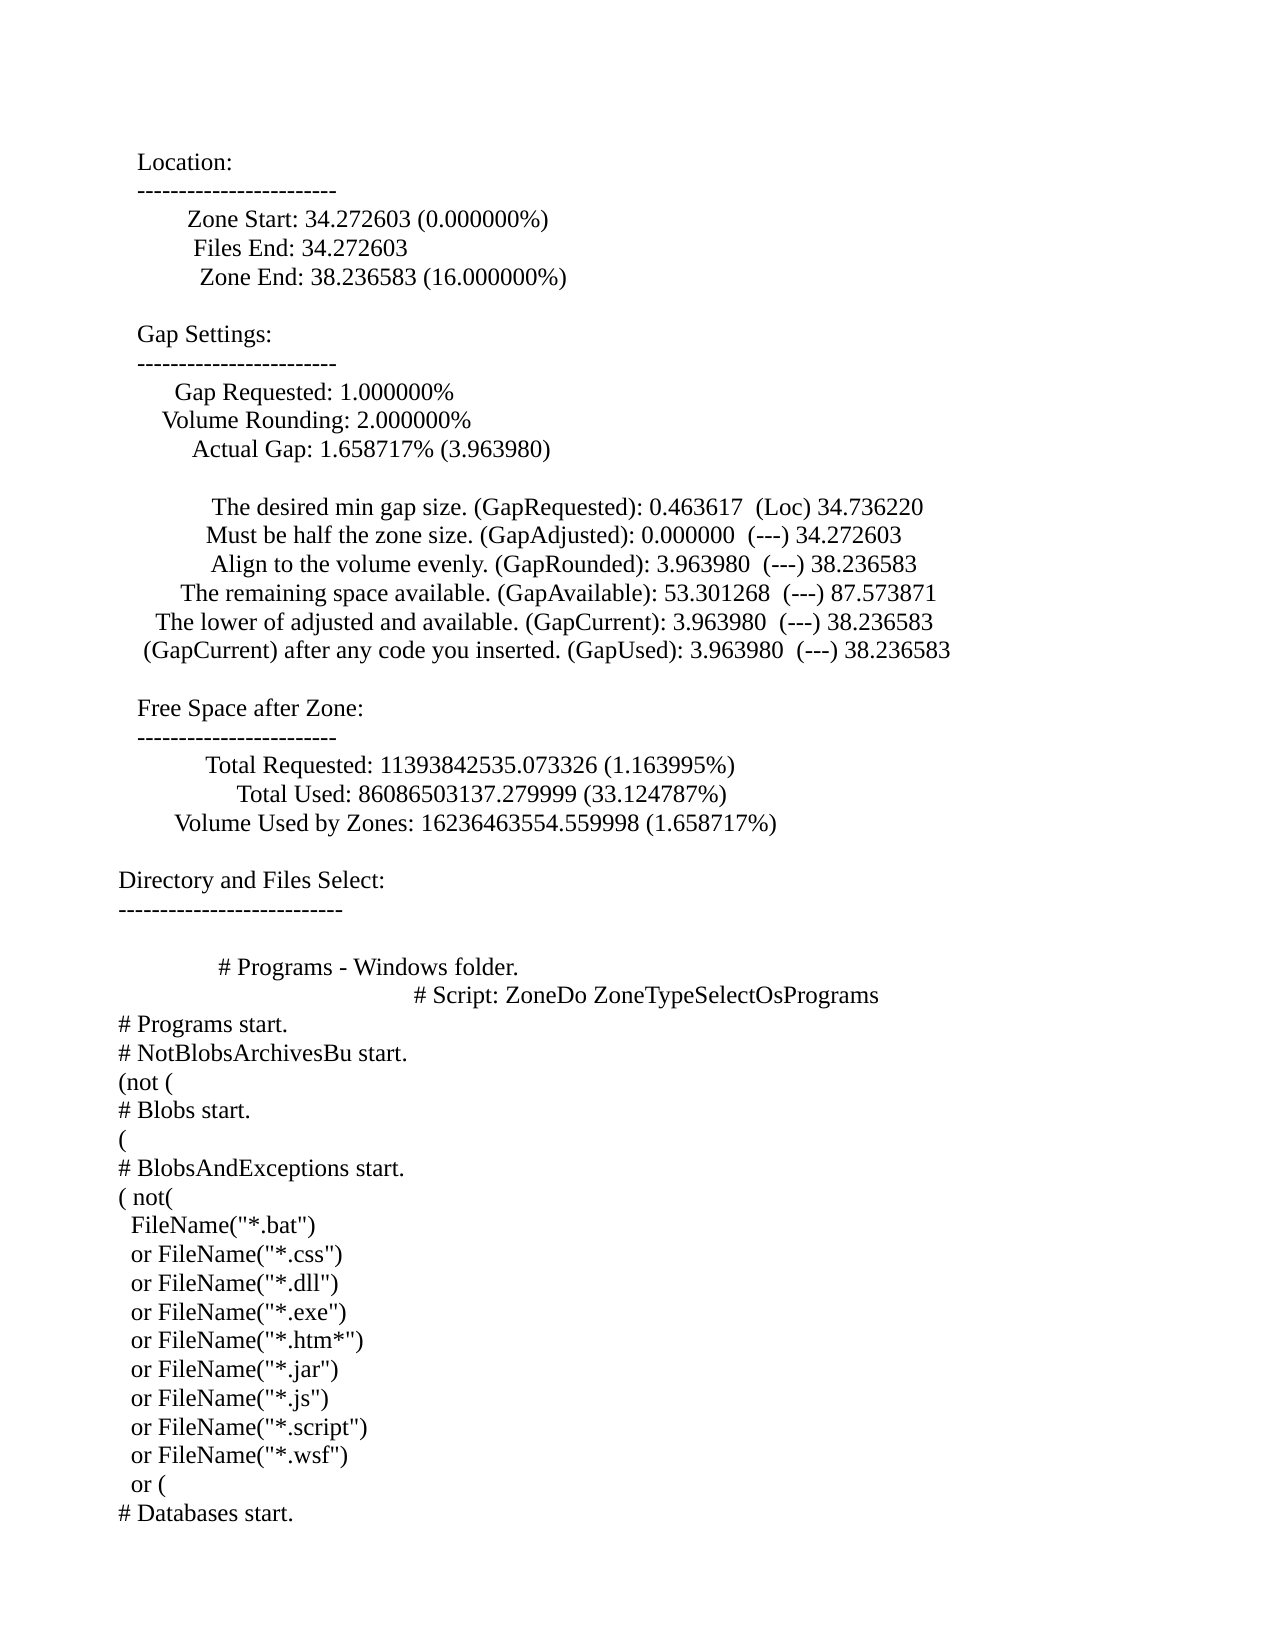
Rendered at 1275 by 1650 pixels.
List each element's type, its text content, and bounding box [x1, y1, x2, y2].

text Align to the volume evenly. (GapRounded): 3.963980 (---) 38.236583 [118, 549, 1157, 578]
text # NotBlobsArchivesBu start. [118, 1038, 1157, 1067]
text or FileName("*.jar") [118, 1354, 1157, 1383]
text # Programs - Windows folder. [118, 952, 1157, 981]
text Volume Used by Zones: 16236463554.559998 (1.658717%) [118, 808, 1157, 837]
text or FileName("*.dll") [118, 1268, 1157, 1297]
text Actual Gap: 1.658717% (3.963980) [118, 434, 1157, 463]
text # BlobsAndExceptions start. [118, 1153, 1157, 1182]
text Zone Start: 34.272603 (0.000000%) [118, 204, 1157, 233]
text Gap Requested: 1.000000% [118, 377, 1157, 406]
text Zone End: 38.236583 (16.000000%) [118, 262, 1157, 291]
text The lower of adjusted and available. (GapCurrent): 3.963980 (---) 38.236583 [118, 607, 1157, 636]
text ------------------------ [118, 176, 1157, 204]
text Volume Rounding: 2.000000% [118, 406, 1157, 434]
text ------------------------ [118, 722, 1157, 751]
text or FileName("*.script") [118, 1412, 1157, 1441]
text --------------------------- [118, 894, 1157, 923]
text or FileName("*.css") [118, 1239, 1157, 1268]
text The desired min gap size. (GapRequested): 0.463617 (Loc) 34.736220 [118, 492, 1157, 521]
text ( [118, 1124, 1157, 1153]
text (not ( [118, 1067, 1157, 1096]
text Free Space after Zone: [118, 693, 1157, 722]
text # Databases start. [118, 1498, 1157, 1527]
text # Programs start. [118, 1009, 1157, 1038]
text # Blobs start. [118, 1096, 1157, 1124]
text Total Used: 86086503137.279999 (33.124787%) [118, 779, 1157, 808]
text or FileName("*.htm*") [118, 1326, 1157, 1354]
text Must be half the zone size. (GapAdjusted): 0.000000 (---) 34.272603 [118, 521, 1157, 549]
text ( not( [118, 1182, 1157, 1211]
text ------------------------ [118, 348, 1157, 377]
text FileName("*.bat") [118, 1211, 1157, 1239]
text Files End: 34.272603 [118, 233, 1157, 262]
text Total Requested: 11393842535.073326 (1.163995%) [118, 751, 1157, 779]
text Directory and Files Select: [118, 866, 1157, 894]
text The remaining space available. (GapAvailable): 53.301268 (---) 87.573871 [118, 578, 1157, 607]
text or FileName("*.exe") [118, 1297, 1157, 1326]
text Gap Settings: [118, 319, 1157, 348]
text or ( [118, 1469, 1157, 1498]
text or FileName("*.wsf") [118, 1441, 1157, 1469]
text or FileName("*.js") [118, 1383, 1157, 1412]
text Location: [118, 147, 1157, 176]
text (GapCurrent) after any code you inserted. (GapUsed): 3.963980 (---) 38.236583 [118, 636, 1157, 664]
text # Script: ZoneDo ZoneTypeSelectOsPrograms [118, 981, 1157, 1009]
